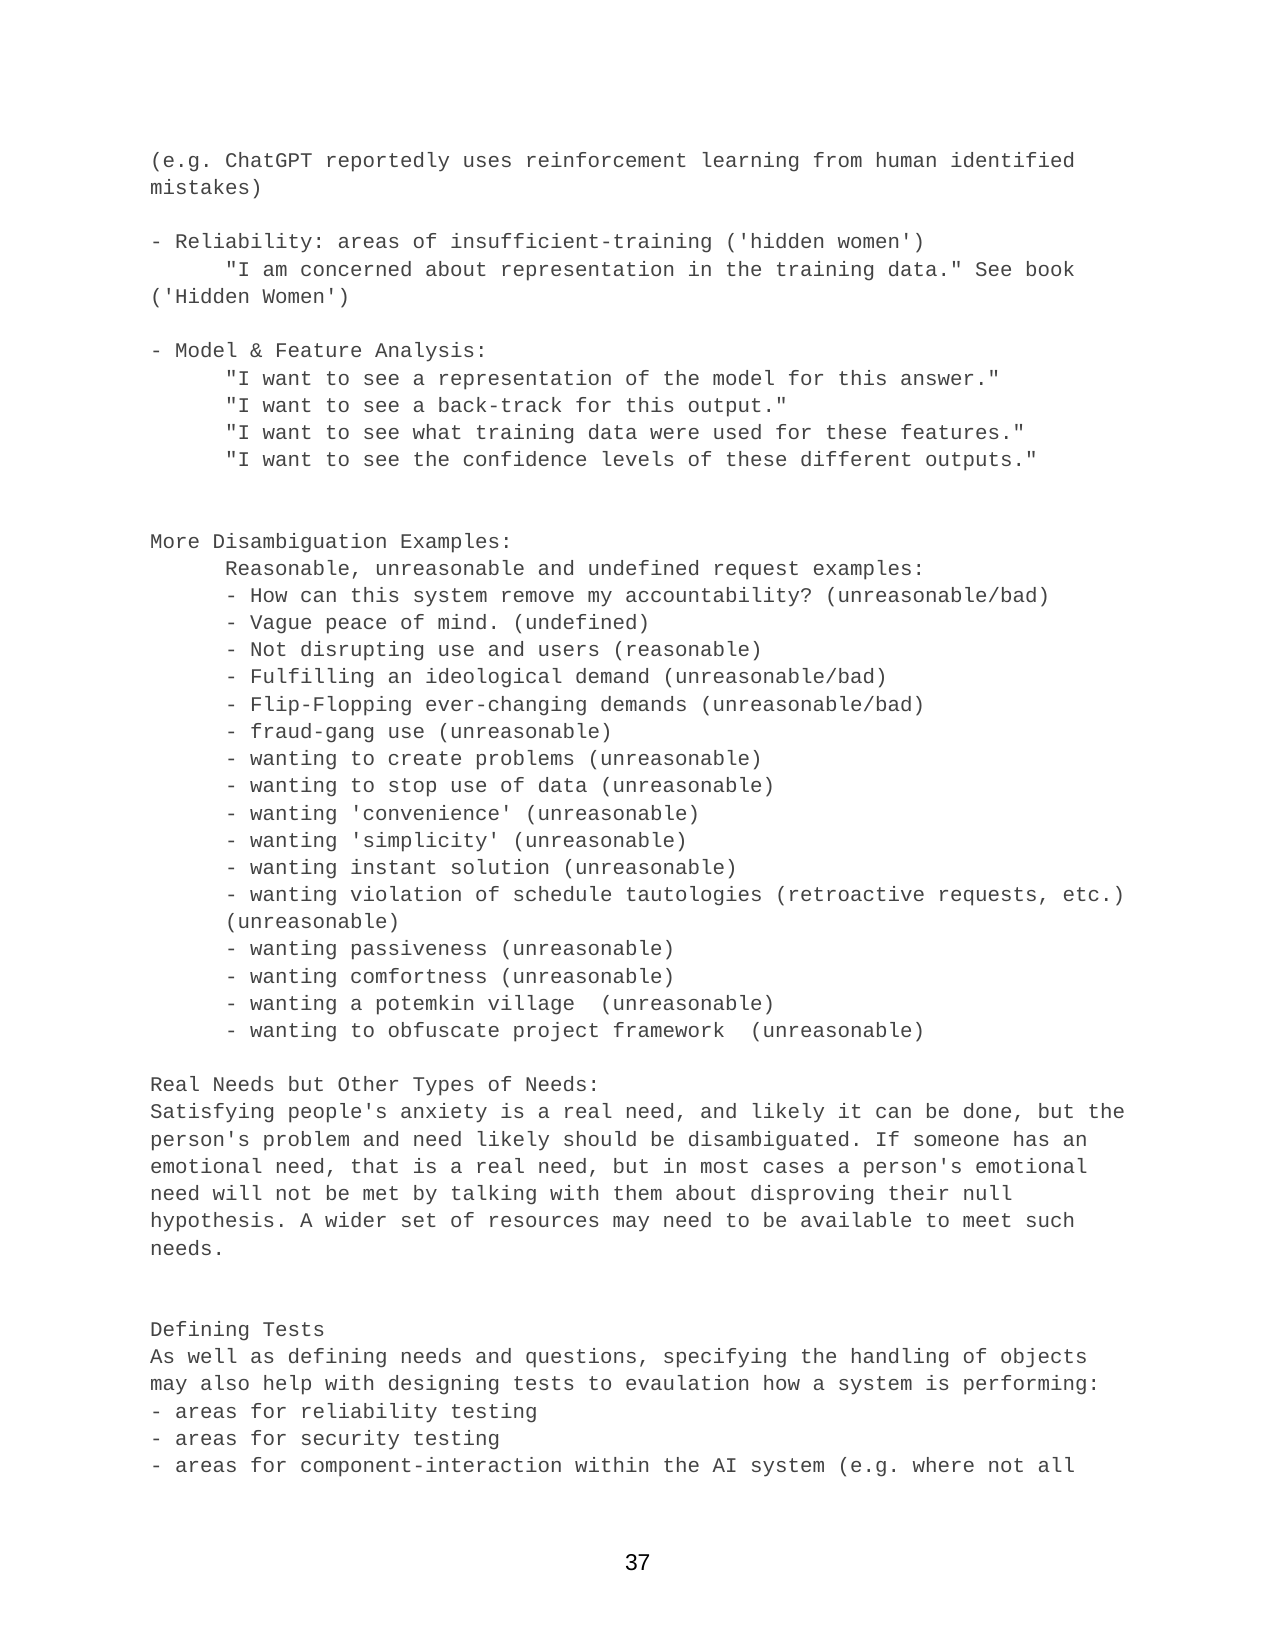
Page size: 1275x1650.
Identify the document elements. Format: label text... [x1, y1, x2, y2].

text "I want to see a representation of the model for this answer." [150, 367, 1125, 391]
text Reasonable, unreasonable and undefined request examples: [150, 558, 1125, 581]
text "I am concerned about representation in the training data." See book ('Hidden Women') [150, 259, 1125, 309]
text - wanting 'convenience' (unreasonable) [225, 802, 1125, 826]
text - How can this system remove my accountability? (unreasonable/bad) [225, 585, 1125, 609]
text "I want to see a back-track for this output." [150, 395, 1125, 418]
text More Disambiguation Examples: [150, 531, 1125, 554]
text - Model & Feature Analysis: [150, 340, 1125, 364]
text As well as defining needs and questions, specifying the handling of objects may also help with designing tests to evaulation how a system is performing: [150, 1346, 1125, 1397]
text - areas for component-interaction within the AI system (e.g. where not all [150, 1455, 1125, 1479]
text - Not disrupting use and users (reasonable) [225, 639, 1125, 663]
text - wanting comfortness (unreasonable) [225, 966, 1125, 989]
text - fraud-gang use (unreasonable) [225, 721, 1125, 744]
text Defining Tests [150, 1319, 1125, 1343]
text - wanting instant solution (unreasonable) [225, 857, 1125, 881]
text "I want to see the confidence levels of these different outputs." [150, 449, 1125, 473]
text - wanting to stop use of data (unreasonable) [225, 775, 1125, 799]
text - Fulfilling an ideological demand (unreasonable/bad) [225, 667, 1125, 690]
text - wanting passiveness (unreasonable) [225, 938, 1125, 962]
text - wanting 'simplicity' (unreasonable) [225, 830, 1125, 853]
text - Flip-Flopping ever-changing demands (unreasonable/bad) [225, 694, 1125, 717]
text - wanting a potemkin village (unreasonable) [225, 993, 1125, 1016]
text - areas for security testing [150, 1428, 1125, 1451]
text Satisfying people's anxiety is a real need, and likely it can be done, but the person's problem and need likely should be disambiguated. If someone has an emotional need, that is a real need, but in most cases a person's emotional need will not be met by talking with them about disproving their null hypothesis. A wider set of resources may need to be available to meet such needs. [150, 1102, 1125, 1261]
text - Reliability: areas of insufficient-training ('hidden women') [150, 232, 1125, 255]
text - wanting violation of schedule tautologies (retroactive requests, etc.) (unreasonable) [225, 884, 1125, 935]
text Real Needs but Other Types of Needs: [150, 1074, 1125, 1098]
text "I want to see what training data were used for these features." [150, 422, 1125, 446]
text - wanting to create problems (unreasonable) [225, 748, 1125, 772]
text - Vague peace of mind. (undefined) [225, 612, 1125, 636]
text (e.g. ChatGPT reportedly uses reinforcement learning from human identified mistakes) [150, 150, 1125, 201]
text - areas for reliability testing [150, 1401, 1125, 1424]
text - wanting to obfuscate project framework (unreasonable) [225, 1020, 1125, 1044]
